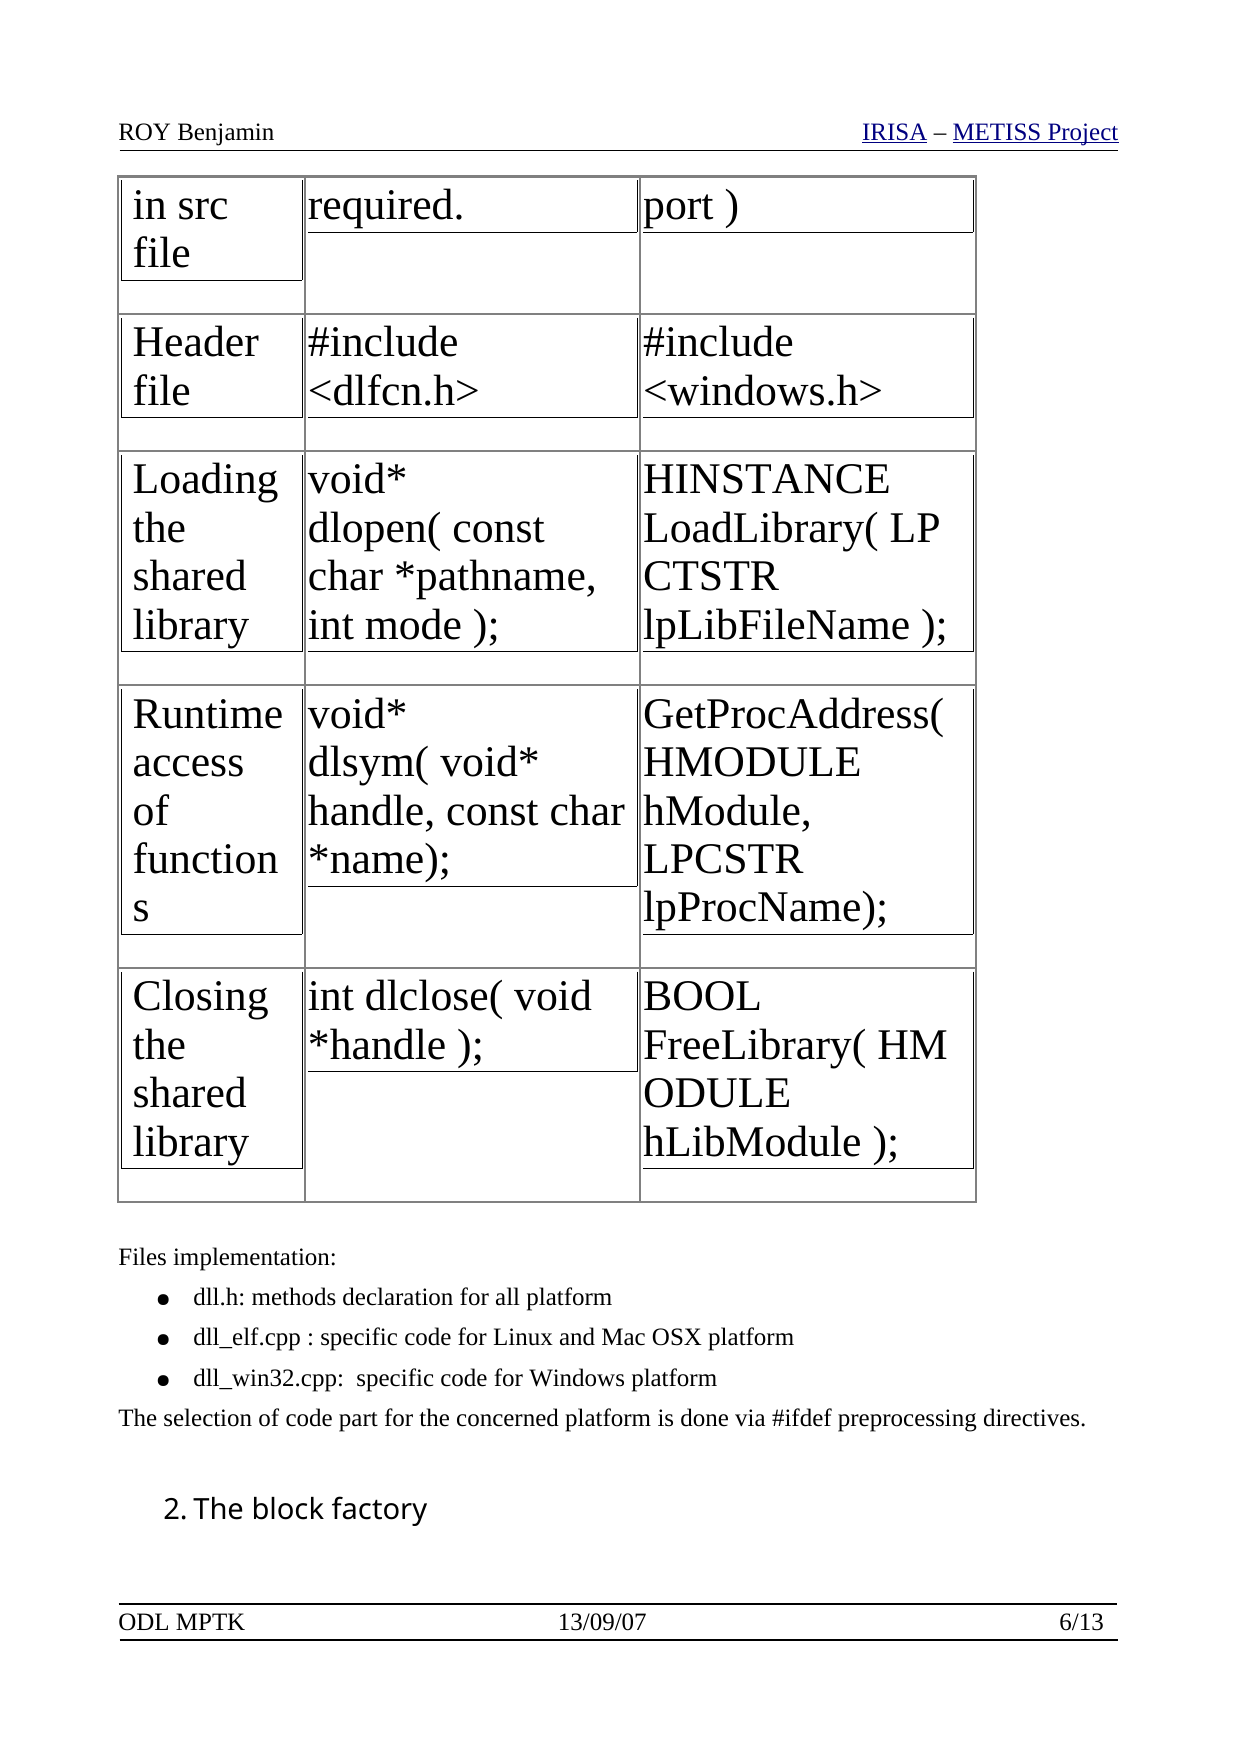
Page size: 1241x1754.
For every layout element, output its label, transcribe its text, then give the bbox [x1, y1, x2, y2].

table_cell #include <dlfcn.h> [306, 315, 639, 450]
list dll.h: methods declaration for all platform [156, 1283, 1122, 1311]
list dll_win32.cpp: specific code for Windows platform [156, 1364, 1122, 1391]
table_cell port ) [641, 178, 975, 313]
table_cell GetProcAddress( HMODULE hModule, LPCSTR lpProcName); [641, 686, 975, 967]
table_cell Closing the shared library [119, 969, 304, 1201]
table_cell Loading the shared library [119, 452, 304, 684]
table_cell void* dlopen( const char *pathname, int mode ); [306, 452, 639, 684]
table_cell #include <windows.h> [641, 315, 975, 450]
table_cell BOOL FreeLibrary( HMODULE hLibModule ); [641, 969, 975, 1201]
table_cell Header file [119, 315, 304, 450]
list dll_elf.cpp : specific code for Linux and Mac OSX platform [156, 1323, 1122, 1351]
table_cell in src file [119, 178, 304, 313]
table_cell int dlclose( void *handle ); [306, 969, 639, 1201]
table_cell HINSTANCE LoadLibrary( LPCTSTR lpLibFileName ); [641, 452, 975, 684]
table_cell required. [306, 178, 639, 313]
text The selection of code part for the concerned platform is done via #ifdef preprocessing directives. [118, 1404, 1122, 1432]
table_cell void* dlsym( void* handle, const char *name); [306, 686, 639, 967]
subtitle The block factory [156, 1488, 1122, 1528]
text Files implementation: [118, 1243, 1122, 1271]
table_cell Runtime access of functions [119, 686, 304, 967]
